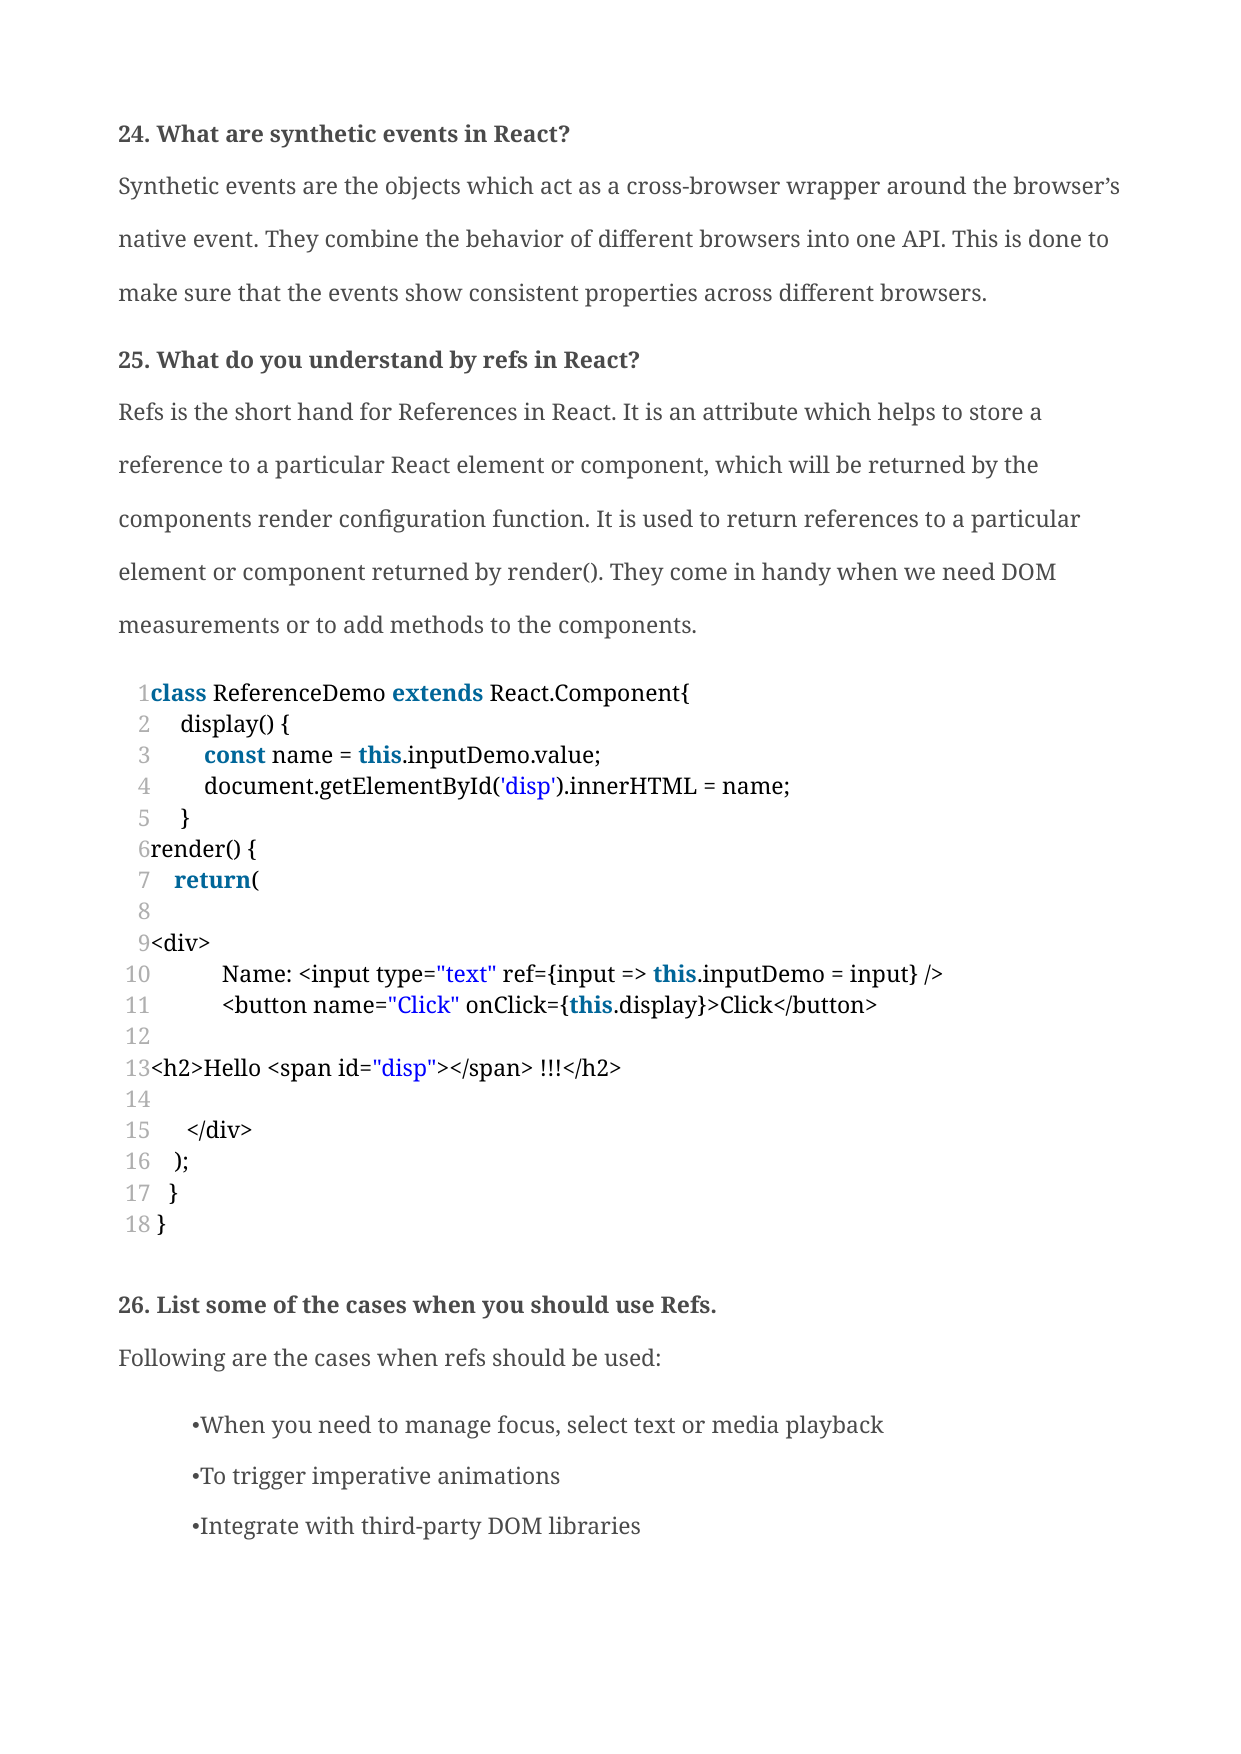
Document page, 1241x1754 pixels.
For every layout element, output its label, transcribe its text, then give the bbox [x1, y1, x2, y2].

list Integrate with third-party DOM libraries [118, 1510, 1122, 1542]
text Following are the cases when refs should be used: [118, 1342, 1122, 1373]
text Synthetic events are the objects which act as a cross-browser wrapper around the browser’s native event. They combine the behavior of different browsers into one API. This is done to make sure that the events show consistent properties across different browsers. [118, 170, 1122, 308]
text Refs is the short hand for References in React. It is an attribute which helps to store a reference to a particular React element or component, which will be returned by the components render configuration function. It is used to return references to a particular element or component returned by render(). They come in handy when we need DOM measurements or to add methods to the components. [118, 396, 1122, 640]
table_header 1 2 3 4 5 6 7 8 9 10 11 12 13 14 15 16 17 18 [118, 676, 150, 1239]
list To trigger imperative animations [118, 1460, 1122, 1491]
subtitle 24. What are synthetic events in React? [118, 118, 1122, 149]
list When you need to manage focus, select text or media playback [118, 1409, 1122, 1441]
table_header class ReferenceDemo extends React.Component{ display() { const name = this.inputDemo.value; document.getElementById('disp').innerHTML = name; } render() { return( <div> Name: <input type="text" ref={input => this.inputDemo = input} /> <button name="Click" onClick={this.display}>Click</button> <h2>Hello <span id="disp"></span> !!!</h2> </div> ); } } [150, 676, 1122, 1239]
subtitle 25. What do you understand by refs in React? [118, 344, 1122, 375]
subtitle 26. List some of the cases when you should use Refs. [118, 1289, 1122, 1321]
